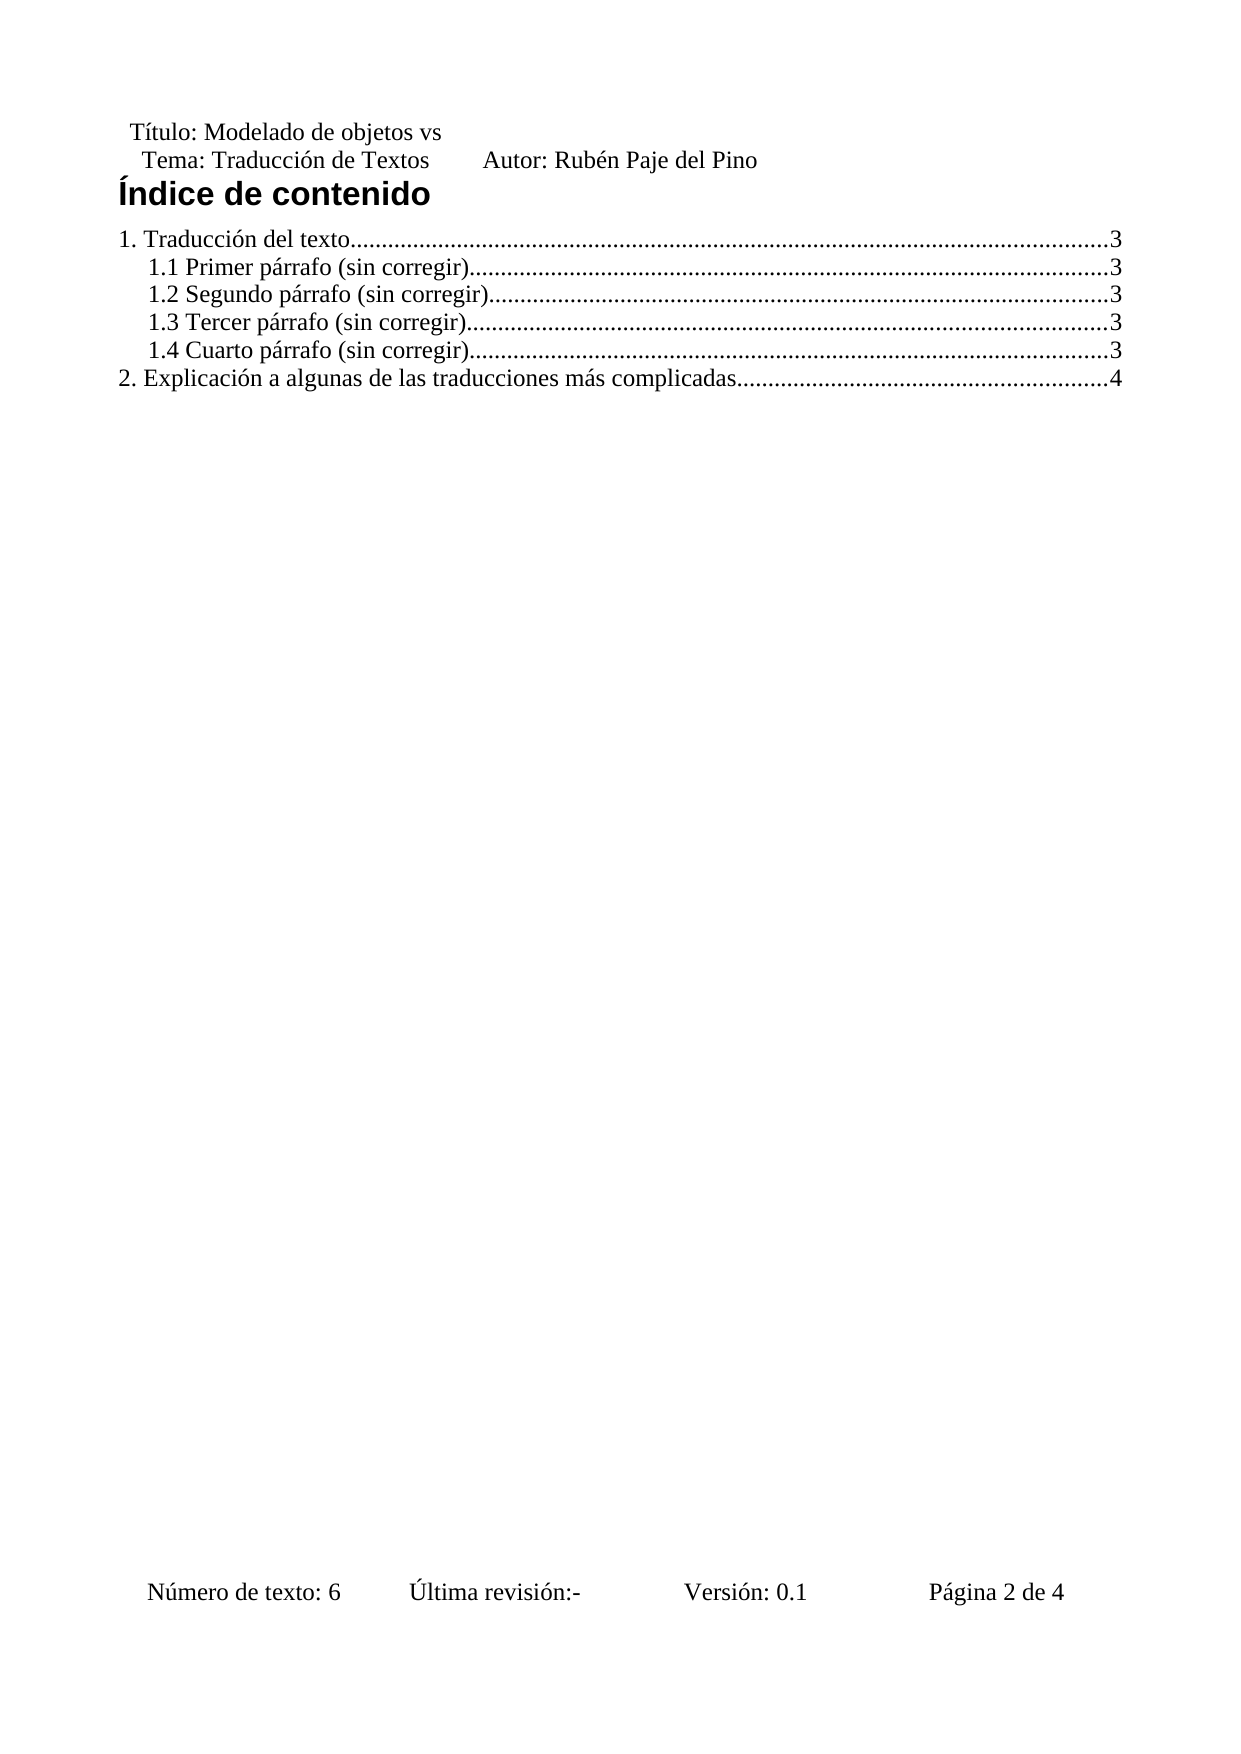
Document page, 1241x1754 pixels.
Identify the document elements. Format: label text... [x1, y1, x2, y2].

text 1.3 Tercer párrafo (sin corregir) 3 [148, 308, 1122, 336]
text 1.1 Primer párrafo (sin corregir) 3 [148, 253, 1122, 281]
text 1. Traducción del texto 3 [118, 225, 1122, 253]
text 2. Explicación a algunas de las traducciones más complicadas 4 [118, 364, 1122, 391]
subtitle Índice de contenido [118, 175, 1122, 213]
text 1.4 Cuarto párrafo (sin corregir) 3 [148, 336, 1122, 364]
text 1.2 Segundo párrafo (sin corregir) 3 [148, 281, 1122, 308]
